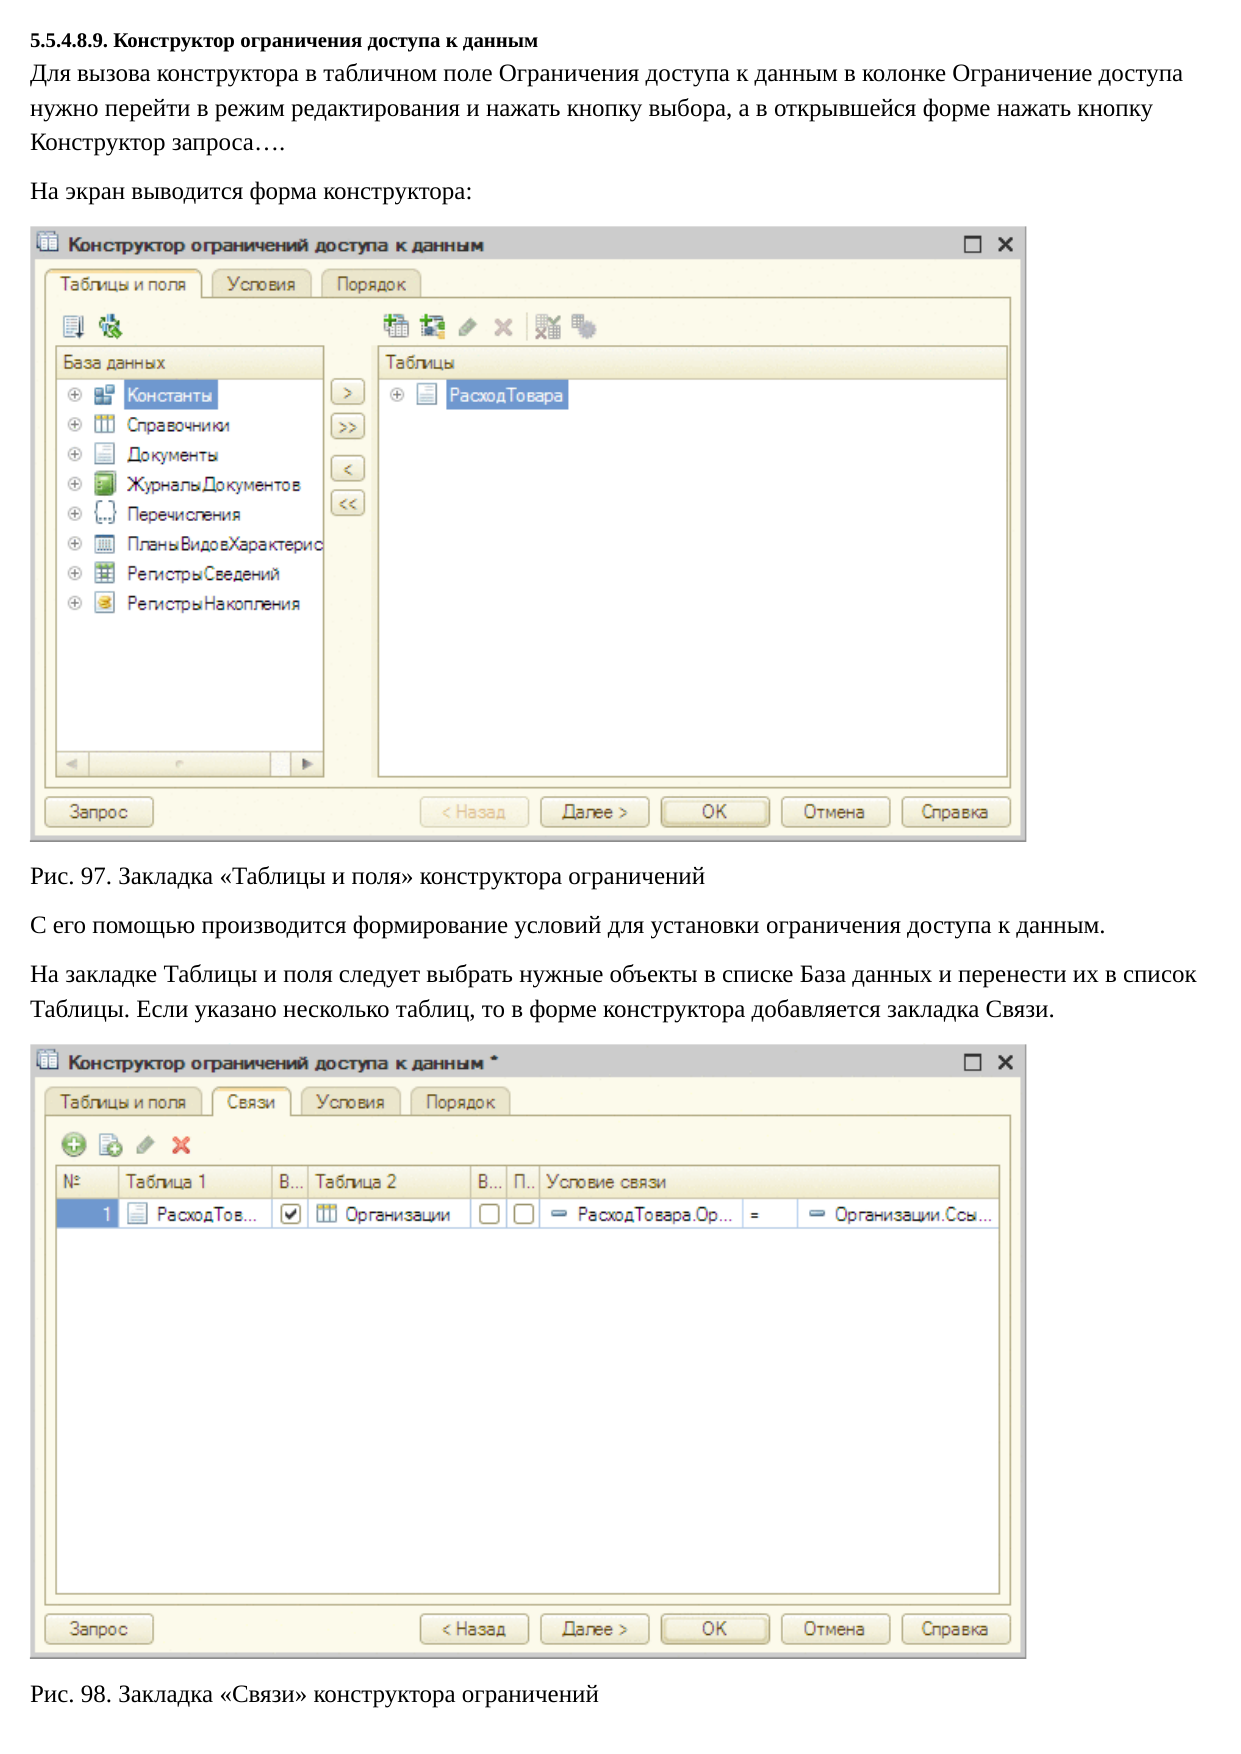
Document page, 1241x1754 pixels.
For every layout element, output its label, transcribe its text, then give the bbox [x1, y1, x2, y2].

picture [29, 1043, 1027, 1659]
subtitle 5.5.4.8.9. Конструктор ограничения доступа к данным [30, 28, 1211, 52]
text Рис. 98. Закладка «Связи» конструктора ограничений [30, 1679, 1211, 1708]
text На закладке Таблицы и поля следует выбрать нужные объекты в списке База данных и перенести их в список Таблицы. Если указано несколько таблиц, то в форме конструктора добавляется закладка Связи. [30, 959, 1211, 1023]
picture [29, 225, 1027, 842]
text На экран выводится форма конструктора: [30, 176, 1211, 205]
text С его помощью производится формирование условий для установки ограничения доступа к данным. [30, 911, 1211, 939]
text Рис. 97. Закладка «Таблицы и поля» конструктора ограничений [30, 861, 1211, 890]
text Для вызова конструктора в табличном поле Ограничения доступа к данным в колонке Ограничение доступа нужно перейти в режим редактирования и нажать кнопку выбора, а в открывшейся форме нажать кнопку Конструктор запроса…. [30, 58, 1211, 156]
